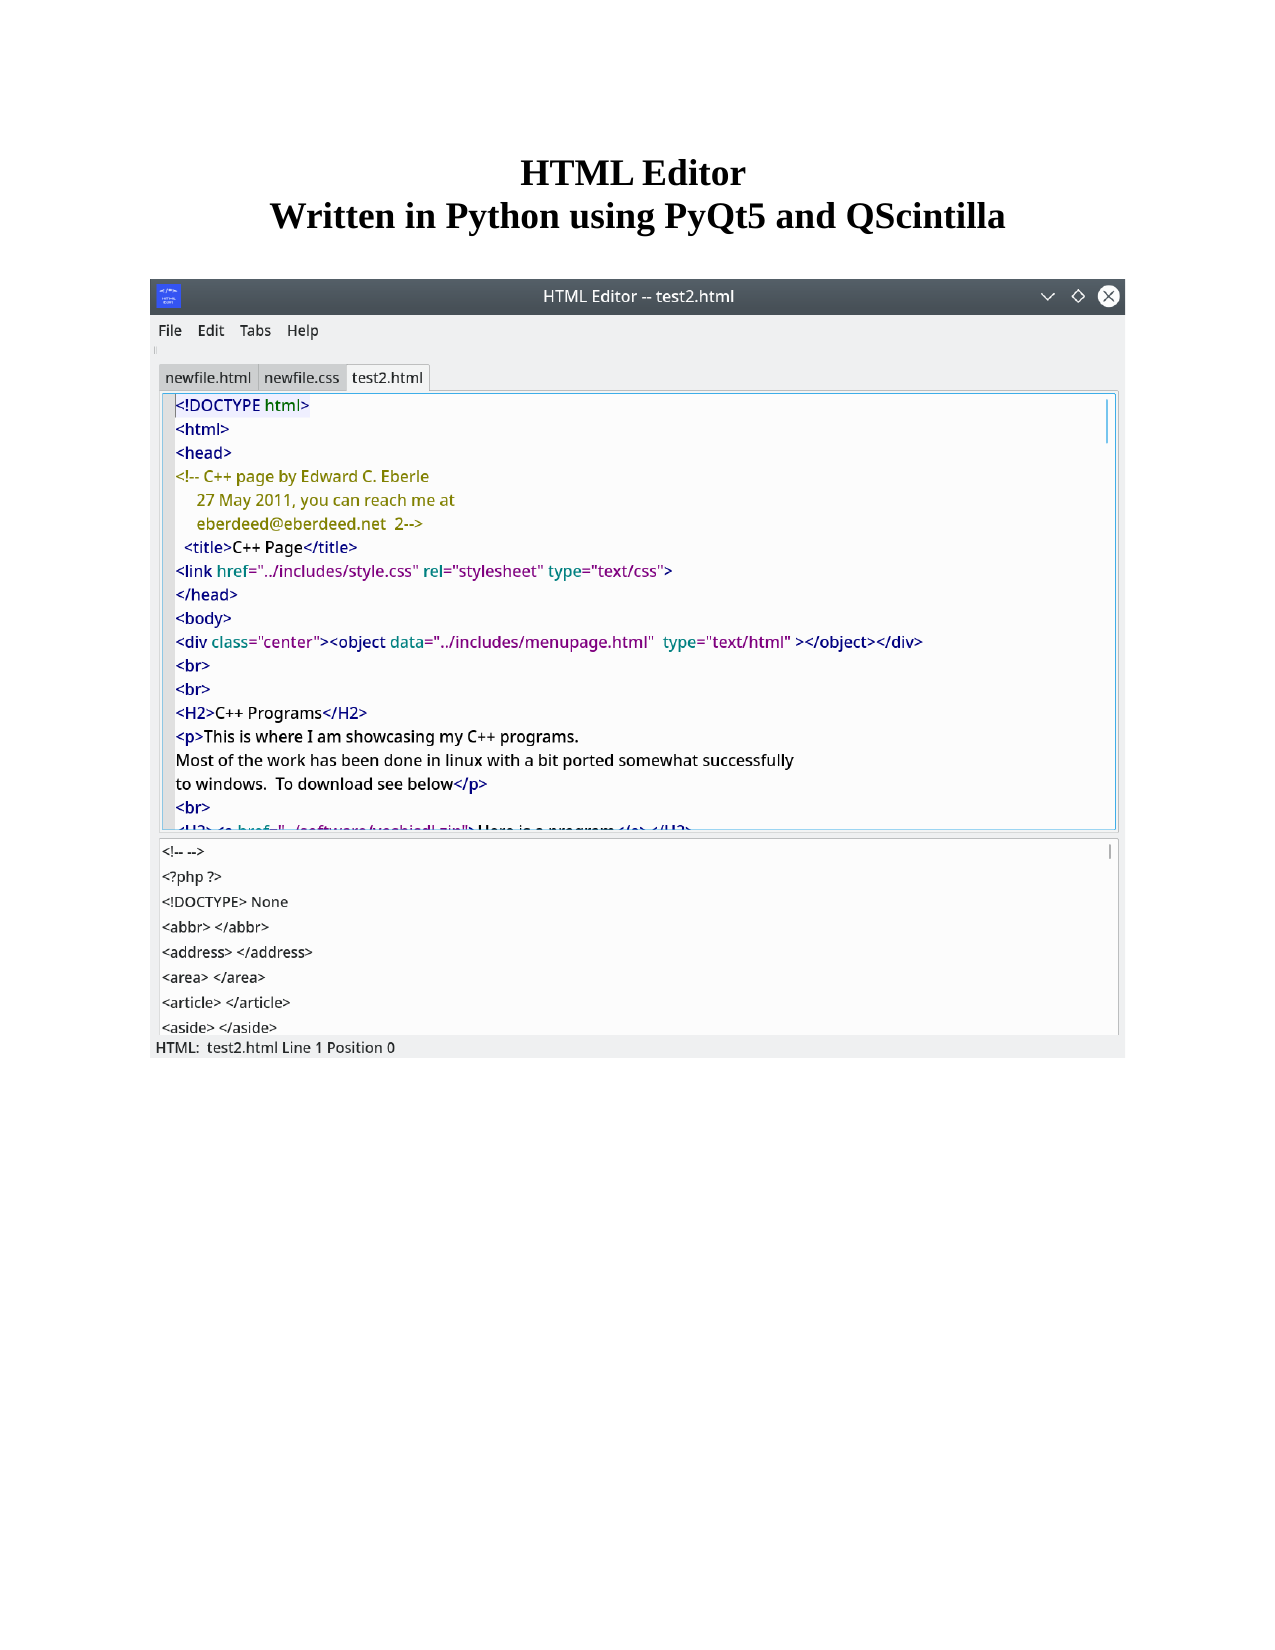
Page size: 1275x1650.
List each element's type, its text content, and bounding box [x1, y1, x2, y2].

picture [150, 279, 1125, 1058]
text Written in Python using PyQt5 and QScintilla [150, 193, 1125, 236]
text HTML Editor [150, 150, 1125, 193]
